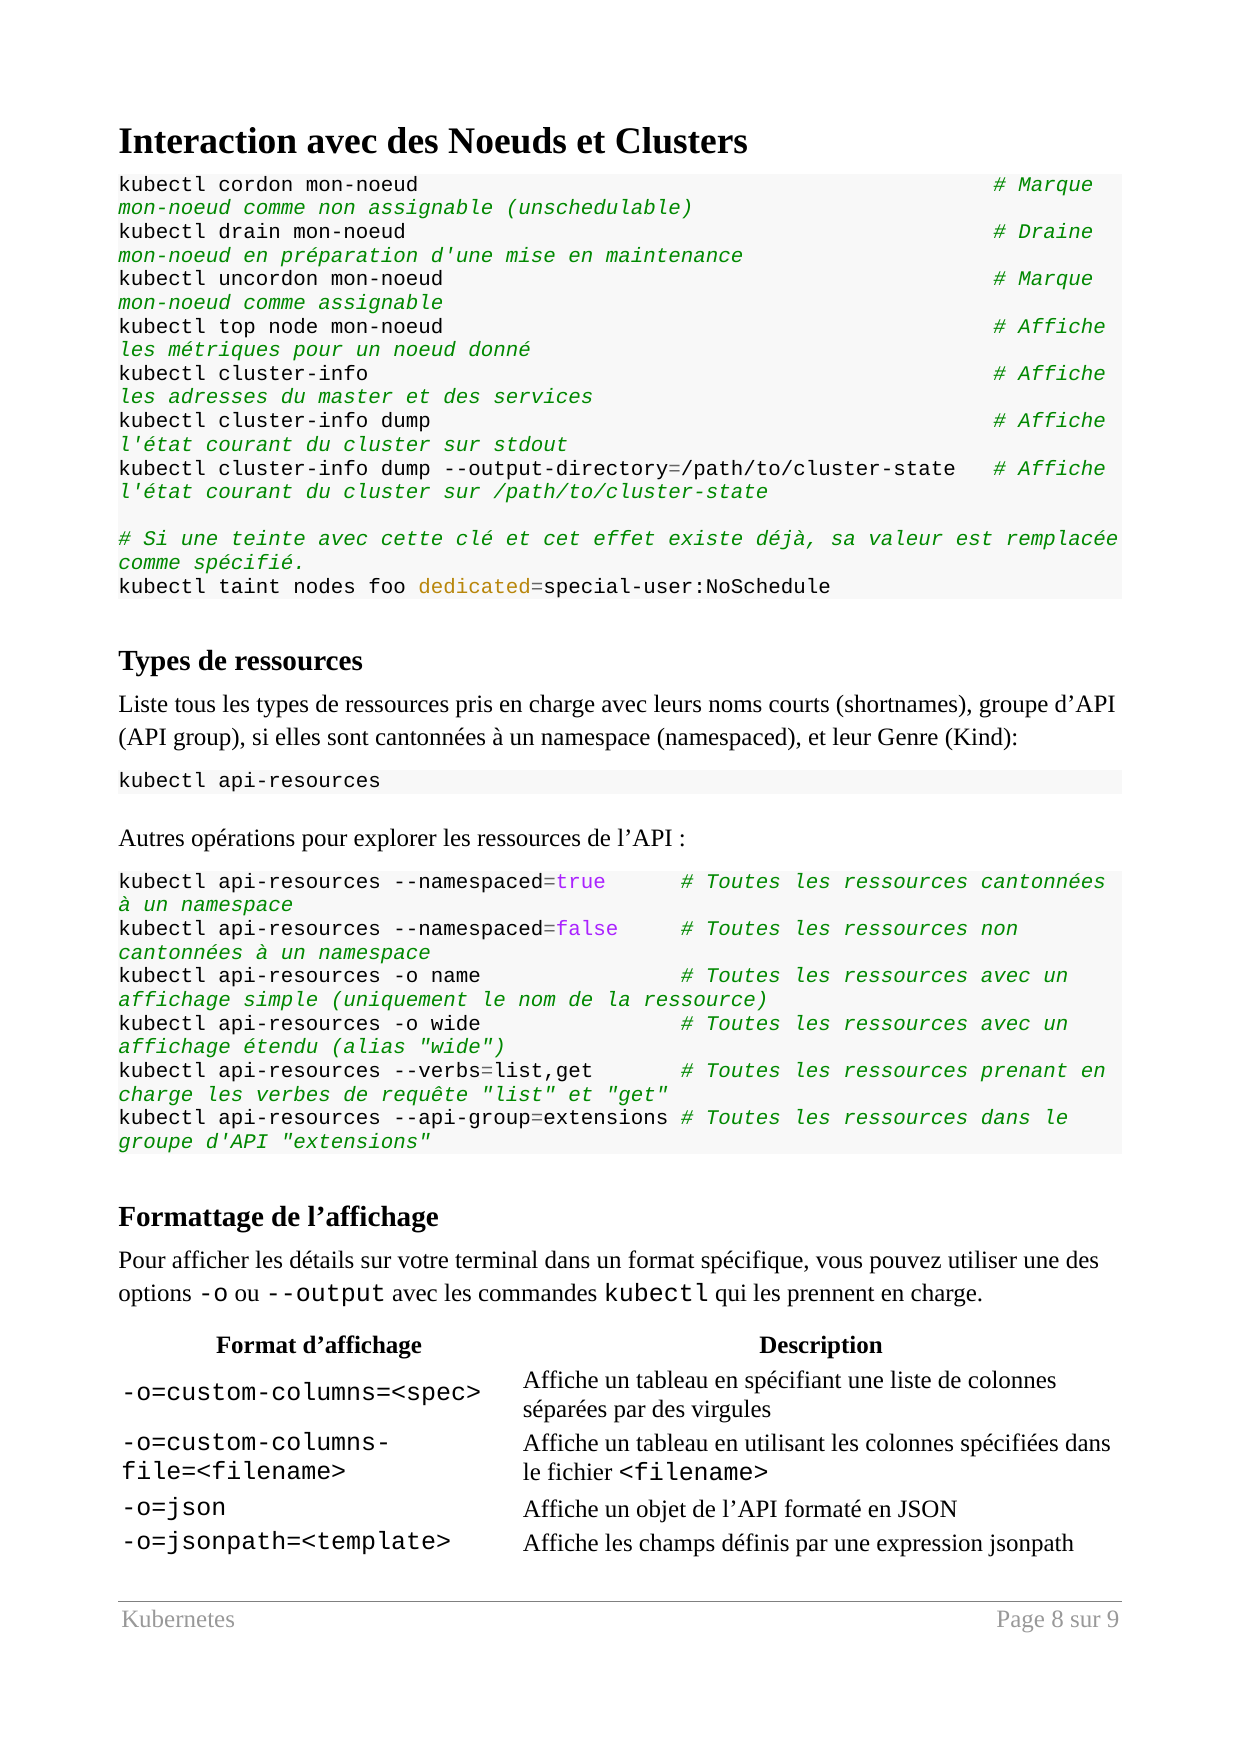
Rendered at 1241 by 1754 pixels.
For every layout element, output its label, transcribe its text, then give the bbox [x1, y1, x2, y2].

table_cell Affiche un objet de l’API formaté en JSON [520, 1491, 1122, 1526]
subtitle Interaction avec des Noeuds et Clusters [118, 118, 1122, 161]
text kubectl taint nodes foo dedicated=special-user:NoSchedule [118, 576, 1122, 599]
text kubectl api-resources -o wide # Toutes les ressources avec un affichage étendu (alias "wide") [118, 1013, 1122, 1060]
text Liste tous les types de ressources pris en charge avec leurs noms courts (shortnames), groupe d’API (API group), si elles sont cantonnées à un namespace (namespaced), et leur Genre (Kind): [118, 689, 1122, 751]
table_cell -o=json [118, 1491, 520, 1526]
text kubectl api-resources [118, 770, 1122, 794]
table_cell -o=custom-columns=<spec> [118, 1362, 520, 1426]
text kubectl cluster-info dump --output-directory=/path/to/cluster-state # Affiche l'état courant du cluster sur /path/to/cluster-state [118, 457, 1122, 505]
table_cell Affiche un tableau en utilisant les colonnes spécifiées dans le fichier <filename> [520, 1426, 1122, 1491]
subtitle Types de ressources [118, 643, 1122, 677]
table_cell Affiche les champs définis par une expression jsonpath [520, 1526, 1122, 1560]
text kubectl cluster-info # Affiche les adresses du master et des services [118, 363, 1122, 410]
table_cell -o=jsonpath=<template> [118, 1526, 520, 1560]
text kubectl api-resources --namespaced=false # Toutes les ressources non cantonnées à un namespace [118, 918, 1122, 965]
text kubectl top node mon-noeud # Affiche les métriques pour un noeud donné [118, 316, 1122, 363]
text kubectl api-resources --api-group=extensions # Toutes les ressources dans le groupe d'API "extensions" [118, 1107, 1122, 1154]
table_header Format d’affichage [118, 1328, 520, 1362]
text # Si une teinte avec cette clé et cet effet existe déjà, sa valeur est remplacée comme spécifié. [118, 528, 1122, 576]
text kubectl drain mon-noeud # Draine mon-noeud en préparation d'une mise en maintenance [118, 221, 1122, 268]
text kubectl cordon mon-noeud # Marque mon-noeud comme non assignable (unschedulable) [118, 174, 1122, 221]
text kubectl api-resources --verbs=list,get # Toutes les ressources prenant en charge les verbes de requête "list" et "get" [118, 1060, 1122, 1107]
table_header Description [520, 1328, 1122, 1362]
text kubectl api-resources -o name # Toutes les ressources avec un affichage simple (uniquement le nom de la ressource) [118, 965, 1122, 1013]
text kubectl api-resources --namespaced=true # Toutes les ressources cantonnées à un namespace [118, 871, 1122, 918]
text Autres opérations pour explorer les ressources de l’API : [118, 823, 1122, 852]
text kubectl cluster-info dump # Affiche l'état courant du cluster sur stdout [118, 410, 1122, 457]
table_cell -o=custom-columns-file=<filename> [118, 1426, 520, 1491]
table_cell Affiche un tableau en spécifiant une liste de colonnes séparées par des virgules [520, 1362, 1122, 1426]
text kubectl uncordon mon-noeud # Marque mon-noeud comme assignable [118, 268, 1122, 316]
subtitle Formattage de l’affichage [118, 1199, 1122, 1232]
text Pour afficher les détails sur votre terminal dans un format spécifique, vous pouvez utiliser une des options -o ou --output avec les commandes kubectl qui les prennent en charge. [118, 1245, 1122, 1308]
